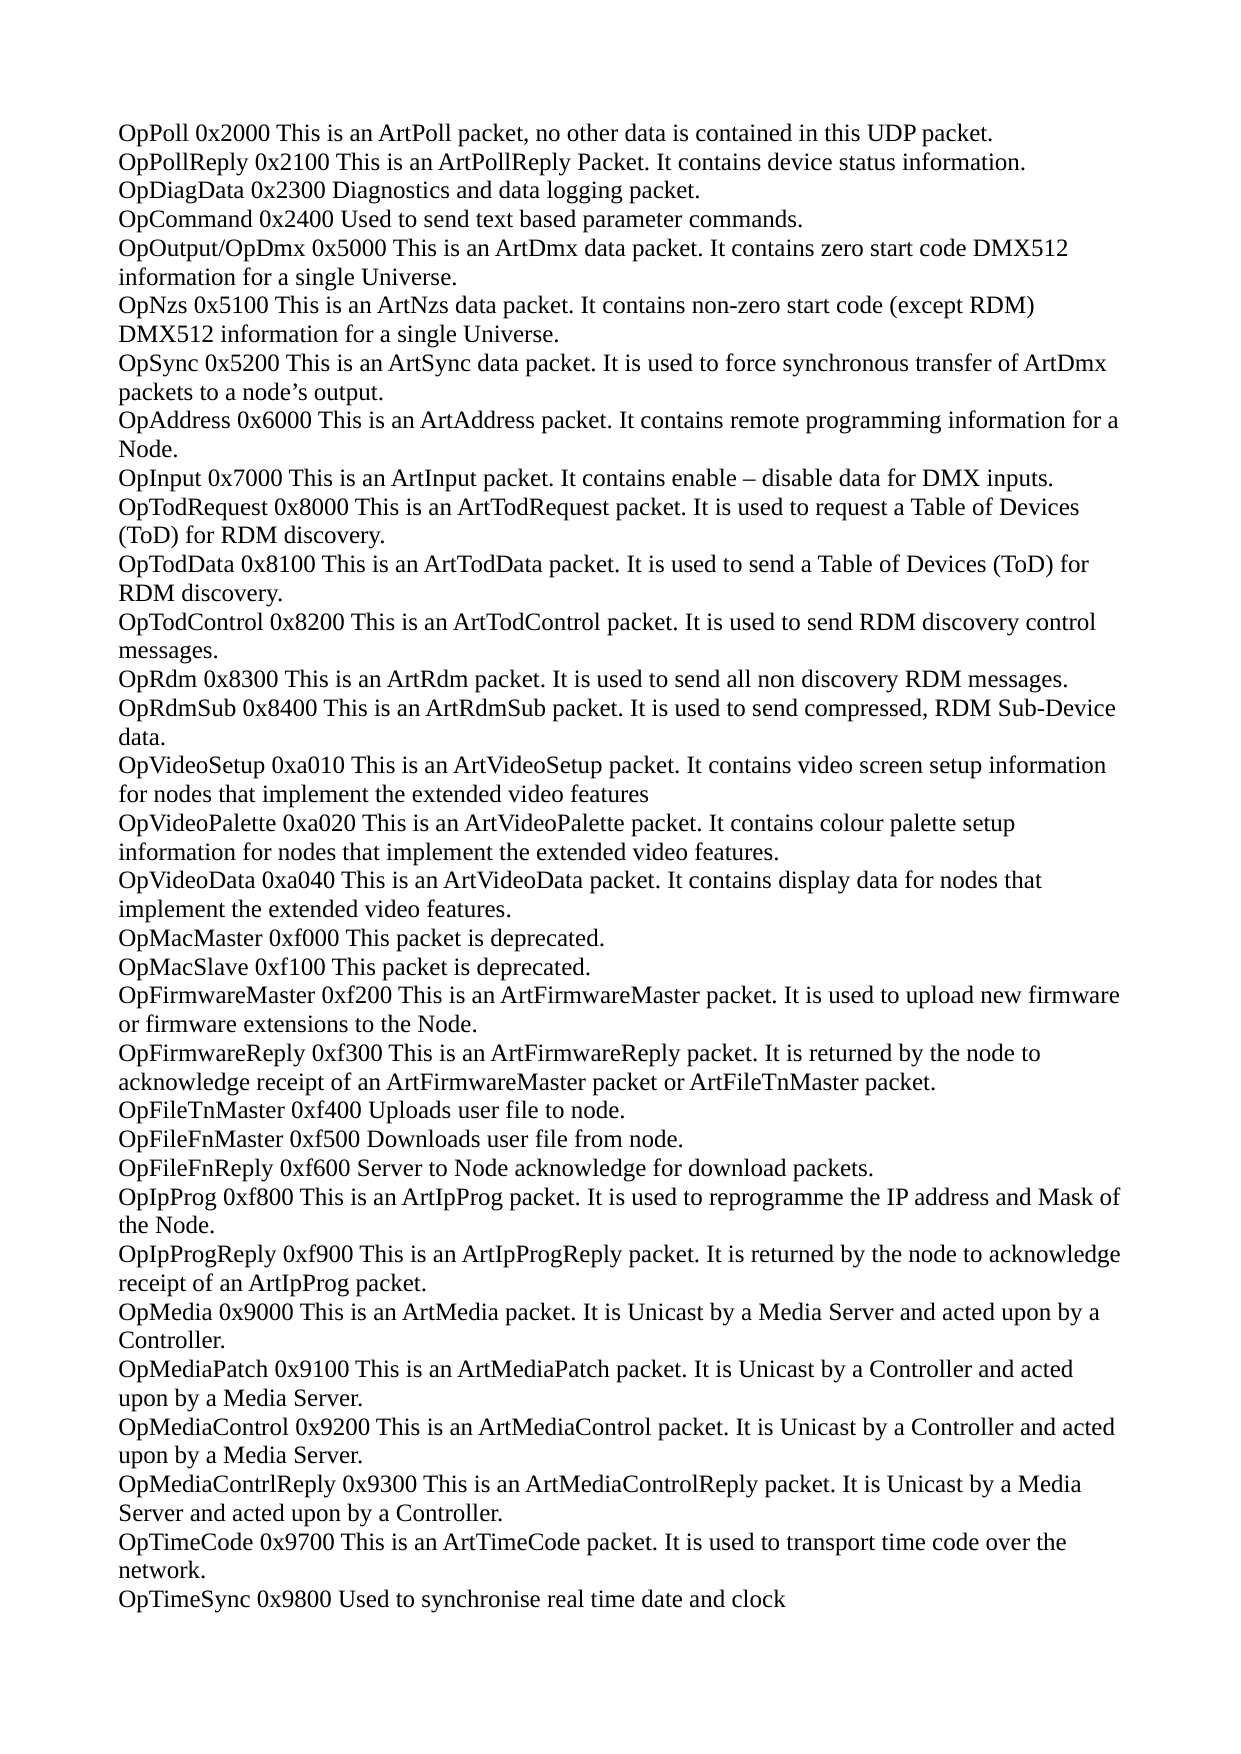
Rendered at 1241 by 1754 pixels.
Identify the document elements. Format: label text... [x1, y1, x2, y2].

text OpVideoData 0xa040 This is an ArtVideoData packet. It contains display data for nodes that implement the extended video features. [118, 866, 1122, 923]
text OpRdm 0x8300 This is an ArtRdm packet. It is used to send all non discovery RDM messages. [118, 664, 1122, 693]
text OpInput 0x7000 This is an ArtInput packet. It contains enable – disable data for DMX inputs. [118, 463, 1122, 492]
text OpPollReply 0x2100 This is an ArtPollReply Packet. It contains device status information. [118, 147, 1122, 176]
text OpMacSlave 0xf100 This packet is deprecated. [118, 952, 1122, 981]
text OpMediaContrlReply 0x9300 This is an ArtMediaControlReply packet. It is Unicast by a Media Server and acted upon by a Controller. [118, 1469, 1122, 1527]
text OpVideoSetup 0xa010 This is an ArtVideoSetup packet. It contains video screen setup information for nodes that implement the extended video features [118, 751, 1122, 808]
text OpFileTnMaster 0xf400 Uploads user file to node. [118, 1096, 1122, 1124]
text OpMediaPatch 0x9100 This is an ArtMediaPatch packet. It is Unicast by a Controller and acted upon by a Media Server. [118, 1354, 1122, 1412]
text OpTimeSync 0x9800 Used to synchronise real time date and clock [118, 1584, 1122, 1613]
text OpOutput/OpDmx 0x5000 This is an ArtDmx data packet. It contains zero start code DMX512 information for a single Universe. [118, 233, 1122, 291]
text OpMacMaster 0xf000 This packet is deprecated. [118, 923, 1122, 952]
text OpTodRequest 0x8000 This is an ArtTodRequest packet. It is used to request a Table of Devices (ToD) for RDM discovery. [118, 492, 1122, 549]
text OpVideoPalette 0xa020 This is an ArtVideoPalette packet. It contains colour palette setup information for nodes that implement the extended video features. [118, 808, 1122, 866]
text OpRdmSub 0x8400 This is an ArtRdmSub packet. It is used to send compressed, RDM Sub-Device data. [118, 693, 1122, 751]
text OpSync 0x5200 This is an ArtSync data packet. It is used to force synchronous transfer of ArtDmx packets to a node’s output. [118, 348, 1122, 406]
text OpMedia 0x9000 This is an ArtMedia packet. It is Unicast by a Media Server and acted upon by a Controller. [118, 1297, 1122, 1354]
text OpAddress 0x6000 This is an ArtAddress packet. It contains remote programming information for a Node. [118, 406, 1122, 463]
text OpIpProg 0xf800 This is an ArtIpProg packet. It is used to reprogramme the IP address and Mask of the Node. [118, 1182, 1122, 1239]
text OpIpProgReply 0xf900 This is an ArtIpProgReply packet. It is returned by the node to acknowledge receipt of an ArtIpProg packet. [118, 1239, 1122, 1297]
text OpTodControl 0x8200 This is an ArtTodControl packet. It is used to send RDM discovery control messages. [118, 607, 1122, 664]
text OpCommand 0x2400 Used to send text based parameter commands. [118, 204, 1122, 233]
text OpMediaControl 0x9200 This is an ArtMediaControl packet. It is Unicast by a Controller and acted upon by a Media Server. [118, 1412, 1122, 1469]
text OpDiagData 0x2300 Diagnostics and data logging packet. [118, 176, 1122, 204]
text OpNzs 0x5100 This is an ArtNzs data packet. It contains non-zero start code (except RDM) DMX512 information for a single Universe. [118, 291, 1122, 348]
text OpPoll 0x2000 This is an ArtPoll packet, no other data is contained in this UDP packet. [118, 118, 1122, 147]
text OpFileFnReply 0xf600 Server to Node acknowledge for download packets. [118, 1153, 1122, 1182]
text OpFirmwareReply 0xf300 This is an ArtFirmwareReply packet. It is returned by the node to acknowledge receipt of an ArtFirmwareMaster packet or ArtFileTnMaster packet. [118, 1038, 1122, 1096]
text OpTimeCode 0x9700 This is an ArtTimeCode packet. It is used to transport time code over the network. [118, 1527, 1122, 1584]
text OpTodData 0x8100 This is an ArtTodData packet. It is used to send a Table of Devices (ToD) for RDM discovery. [118, 549, 1122, 607]
text OpFirmwareMaster 0xf200 This is an ArtFirmwareMaster packet. It is used to upload new firmware or firmware extensions to the Node. [118, 981, 1122, 1038]
text OpFileFnMaster 0xf500 Downloads user file from node. [118, 1124, 1122, 1153]
